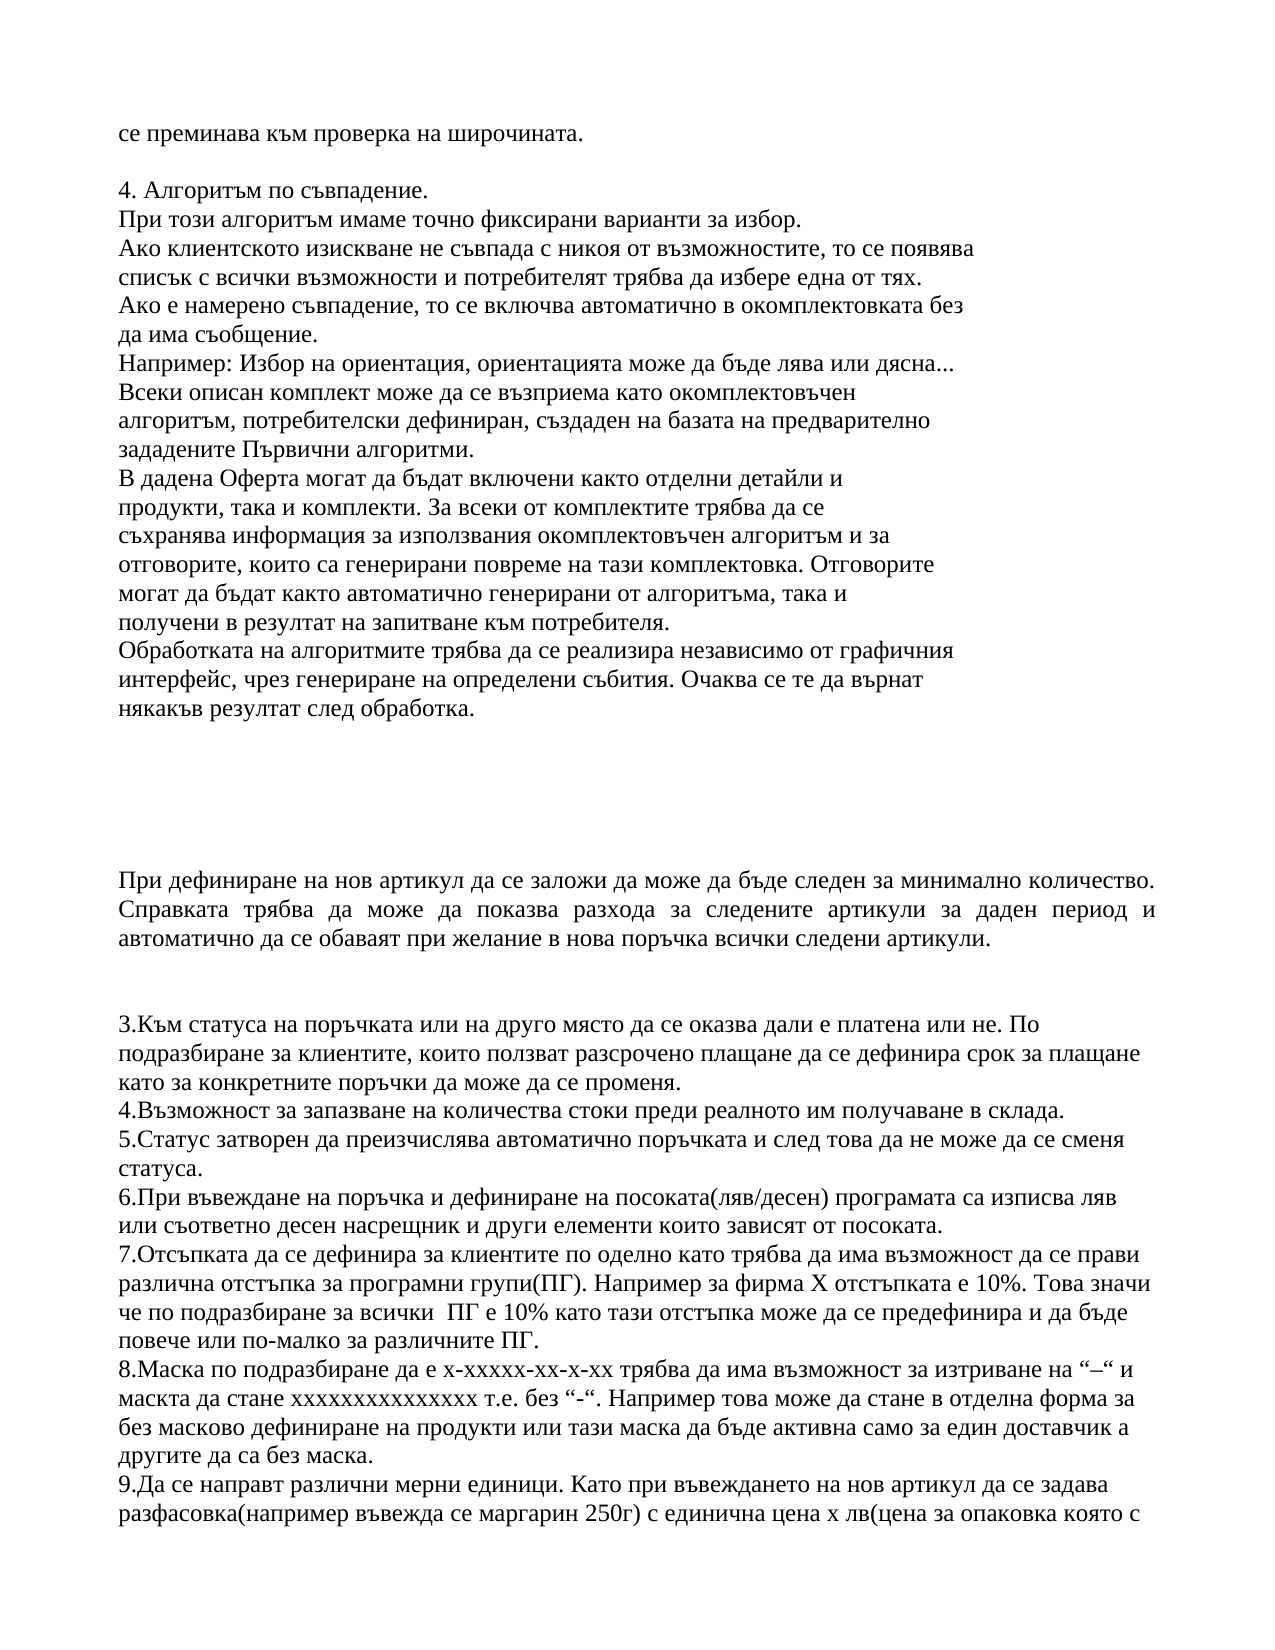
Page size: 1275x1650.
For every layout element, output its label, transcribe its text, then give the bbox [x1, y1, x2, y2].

text Ако клиентското изискване не съвпада с никоя от възможностите, то се появява [118, 233, 1157, 262]
text В дадена Оферта могат да бъдат включени както отделни детайли и [118, 463, 1157, 492]
text Ако е намерено съвпадение, то се включва автоматично в окомплектовката без [118, 291, 1157, 319]
text алгоритъм, потребителски дефиниран, създаден на базата на предварително [118, 406, 1157, 434]
text При този алгоритъм имаме точно фиксирани варианти за избор. [118, 204, 1157, 233]
text Обработката на алгоритмите трябва да се реализира независимо от графичния [118, 636, 1157, 664]
text се преминава към проверка на широчината. [118, 118, 1157, 147]
text 7.Отсъпката да се дефинира за клиентите по оделно като трябва да има възможност да се прави различна отстъпка за програмни групи(ПГ). Например за фирма Х отстъпката е 10%. Това значи че по подразбиране за всички ПГ е 10% като тази отстъпка може да се предефинира и да бъде повече или по-малко за различните ПГ. [118, 1239, 1157, 1354]
text интерфейс, чрез генериране на определени събития. Очаква се те да върнат [118, 664, 1157, 693]
text съхранява информация за използвания окомплектовъчен алгоритъм и за [118, 521, 1157, 549]
text 8.Маска по подразбиране да е х-ххххх-хх-х-хх трябва да има възможност за изтриване на “–“ и маскта да стане ххххххххххххххх т.е. без “-“. Например това може да стане в отделна форма за без масково дефиниране на продукти или тази маска да бъде активна само за един доставчик а другите да са без маска. [118, 1354, 1157, 1469]
text При дефиниране на нов артикул да се заложи да може да бъде следен за минимално количество. Справката трябва да може да показва разхода за следените артикули за даден период и автоматично да се обаваят при желание в нова поръчка всички следени артикули. [118, 866, 1157, 952]
text някакъв резултат след обработка. [118, 693, 1157, 722]
text зададените Първични алгоритми. [118, 434, 1157, 463]
text Например: Избор на ориентация, ориентацията може да бъде лява или дясна... [118, 348, 1157, 377]
text отговорите, които са генерирани повреме на тази комплектовка. Отговорите [118, 549, 1157, 578]
text получени в резултат на запитване към потребителя. [118, 607, 1157, 636]
text 6.При въвеждане на поръчка и дефиниране на посоката(ляв/десен) програмата са изписва ляв или съответно десен насрещник и други елементи които зависят от посоката. [118, 1182, 1157, 1239]
text 9.Да се направт различни мерни единици. Като при въвеждането на нов артикул да се задава разфасовка(например въвежда се маргарин 250г) с единична цена х лв(цена за опаковка която с [118, 1469, 1157, 1527]
text 5.Статус затворен да преизчислява автоматично поръчката и след това да не може да се сменя статуса. [118, 1124, 1157, 1182]
text продукти, така и комплекти. За всеки от комплектите трябва да се [118, 492, 1157, 521]
text 4.Възможност за запазване на количества стоки преди реалното им получаване в склада. [118, 1096, 1157, 1124]
text 4. Алгоритъм по съвпадение. [118, 176, 1157, 204]
text Всеки описан комплект може да се възприема като окомплектовъчен [118, 377, 1157, 406]
text да има съобщение. [118, 319, 1157, 348]
text могат да бъдат както автоматично генерирани от алгоритъма, така и [118, 578, 1157, 607]
text списък с всички възможности и потребителят трябва да избере една от тях. [118, 262, 1157, 291]
text 3.Към статуса на поръчката или на друго място да се оказва дали е платена или не. По подразбиране за клиентите, които ползват разсрочено плащане да се дефинира срок за плащане като за конкретните поръчки да може да се променя. [118, 1009, 1157, 1096]
